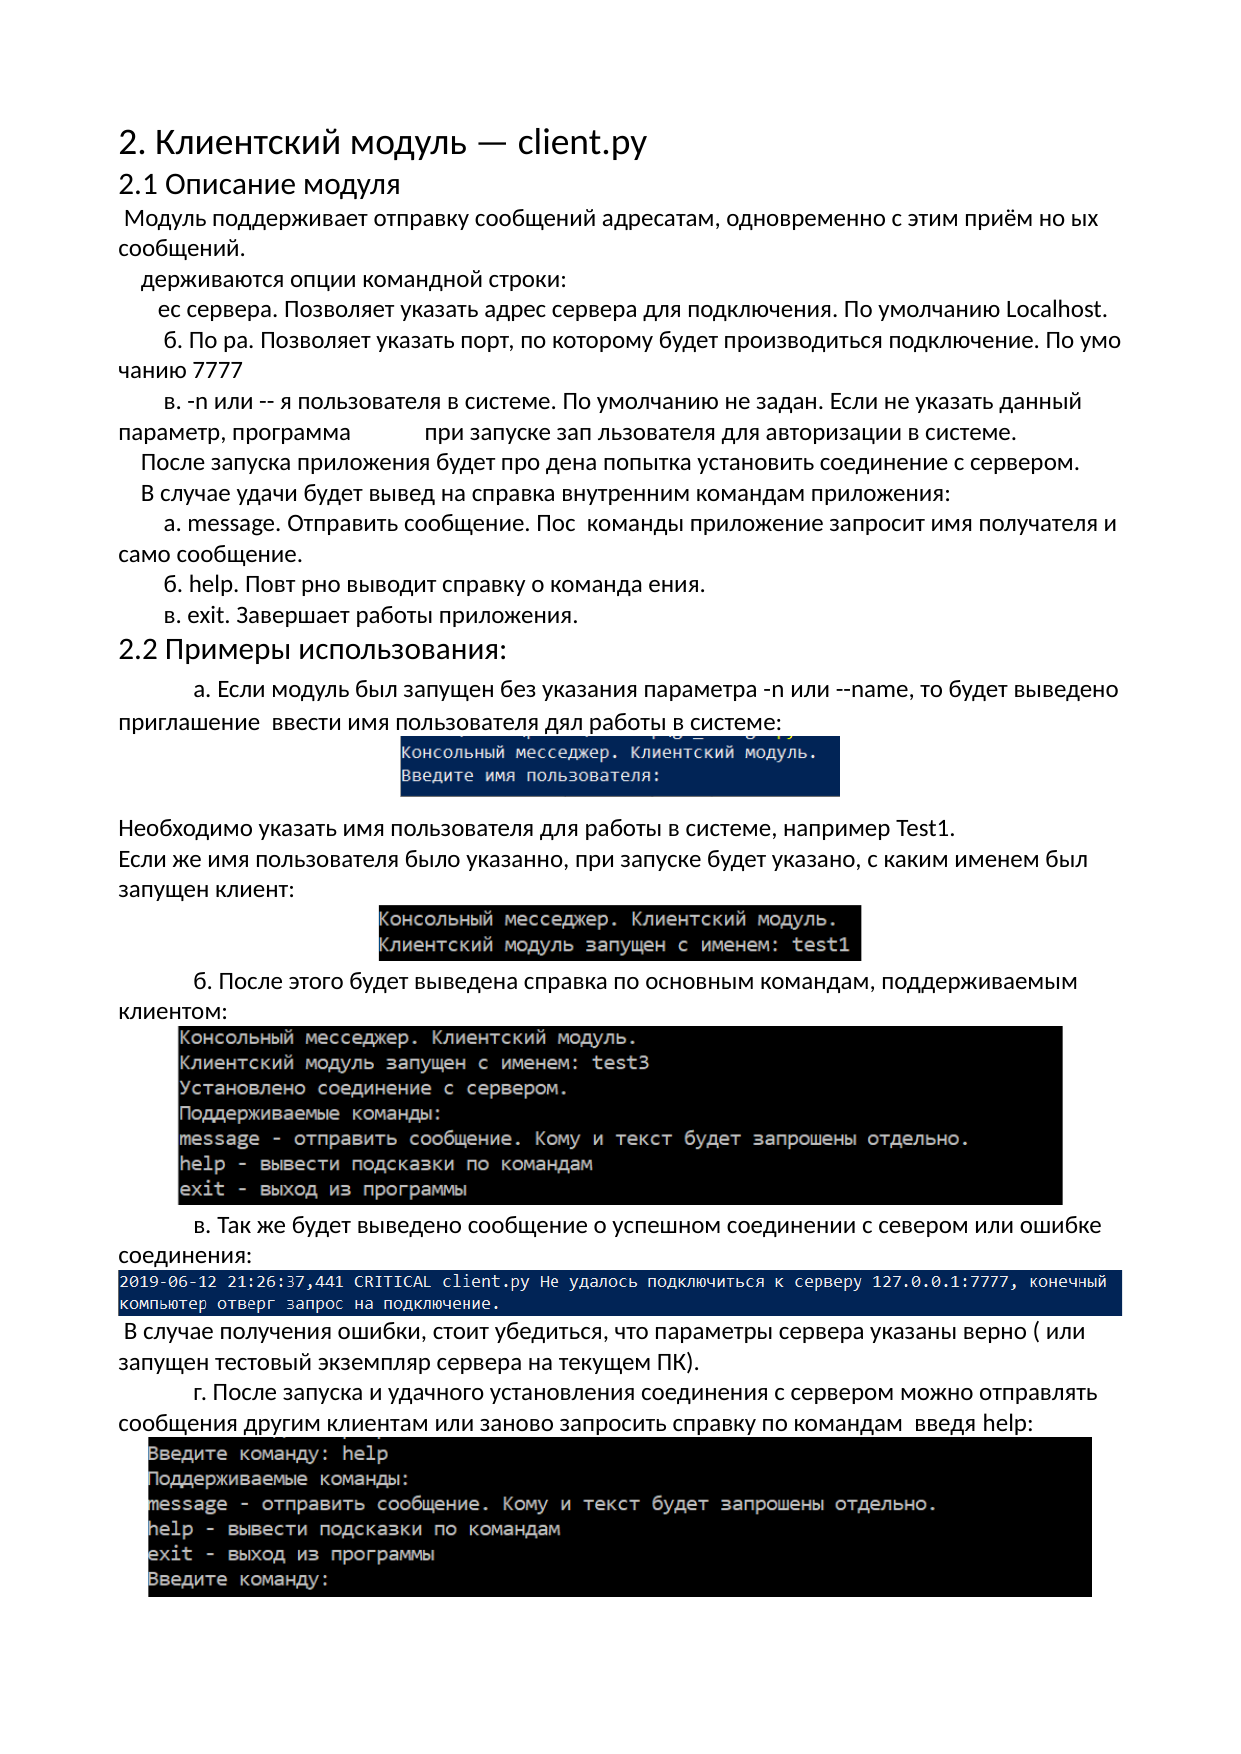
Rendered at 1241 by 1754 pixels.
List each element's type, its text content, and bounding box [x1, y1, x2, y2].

text 2.2 Примеры использования: [118, 629, 1122, 667]
picture [378, 903, 862, 961]
picture [400, 736, 840, 797]
text Если же имя пользователя было указанно, при запуске будет указано, с каким именем был запущен клиент: [118, 843, 1122, 904]
picture [118, 1270, 1123, 1316]
text а. Если модуль был запущен без указания параметра -n или --name, то будет выведено приглашение ввести имя пользователя дял работы в системе: [118, 667, 1122, 736]
text б. После этого будет выведена справка по основным командам, поддерживаемым клиентом: [118, 965, 1122, 1026]
picture [148, 1437, 1092, 1597]
picture [177, 1026, 1063, 1205]
text в. Так же будет выведено сообщение о успешном соединении с севером или ошибке соединения: [118, 1209, 1122, 1270]
text 2.1 Описание модуля Модуль поддерживает отправку сообщений адресатам, одновременно с этим приём но ых сообщений. держиваются опции командной строки: ес сервера. Позволяет указать адрес сервера для подключения. По умолчанию Localhost. б. По ра. Позволяет указать порт, по которому будет производиться подключение. По умо чанию 7777 в. -n или -- я пользователя в системе. По умолчанию не задан. Если не указать данный параметр, программа при запуске зап льзователя для авторизации в системе. После запуска приложения будет про дена попытка установить соединение с сервером. В случае удачи будет вывед на справка внутренним командам приложения: а. message. Отправить сообщение. Пос команды приложение запросит имя получателя и само сообщение. б. help. Повт рно выводит справку о команда ения. в. exit. Завершает работы приложения. [118, 164, 1122, 629]
text 2. Клиентский модуль — client.py [118, 118, 1122, 164]
text г. После запуска и удачного установления соединения с сервером можно отправлять сообщения другим клиентам или заново запросить справку по командам введя help: [118, 1376, 1122, 1437]
text В случае получения ошибки, стоит убедиться, что параметры сервера указаны верно ( или запущен тестовый экземпляр сервера на текущем ПК). [118, 1316, 1122, 1376]
text Необходимо указать имя пользователя для работы в системе, например Test1. [118, 812, 1122, 843]
